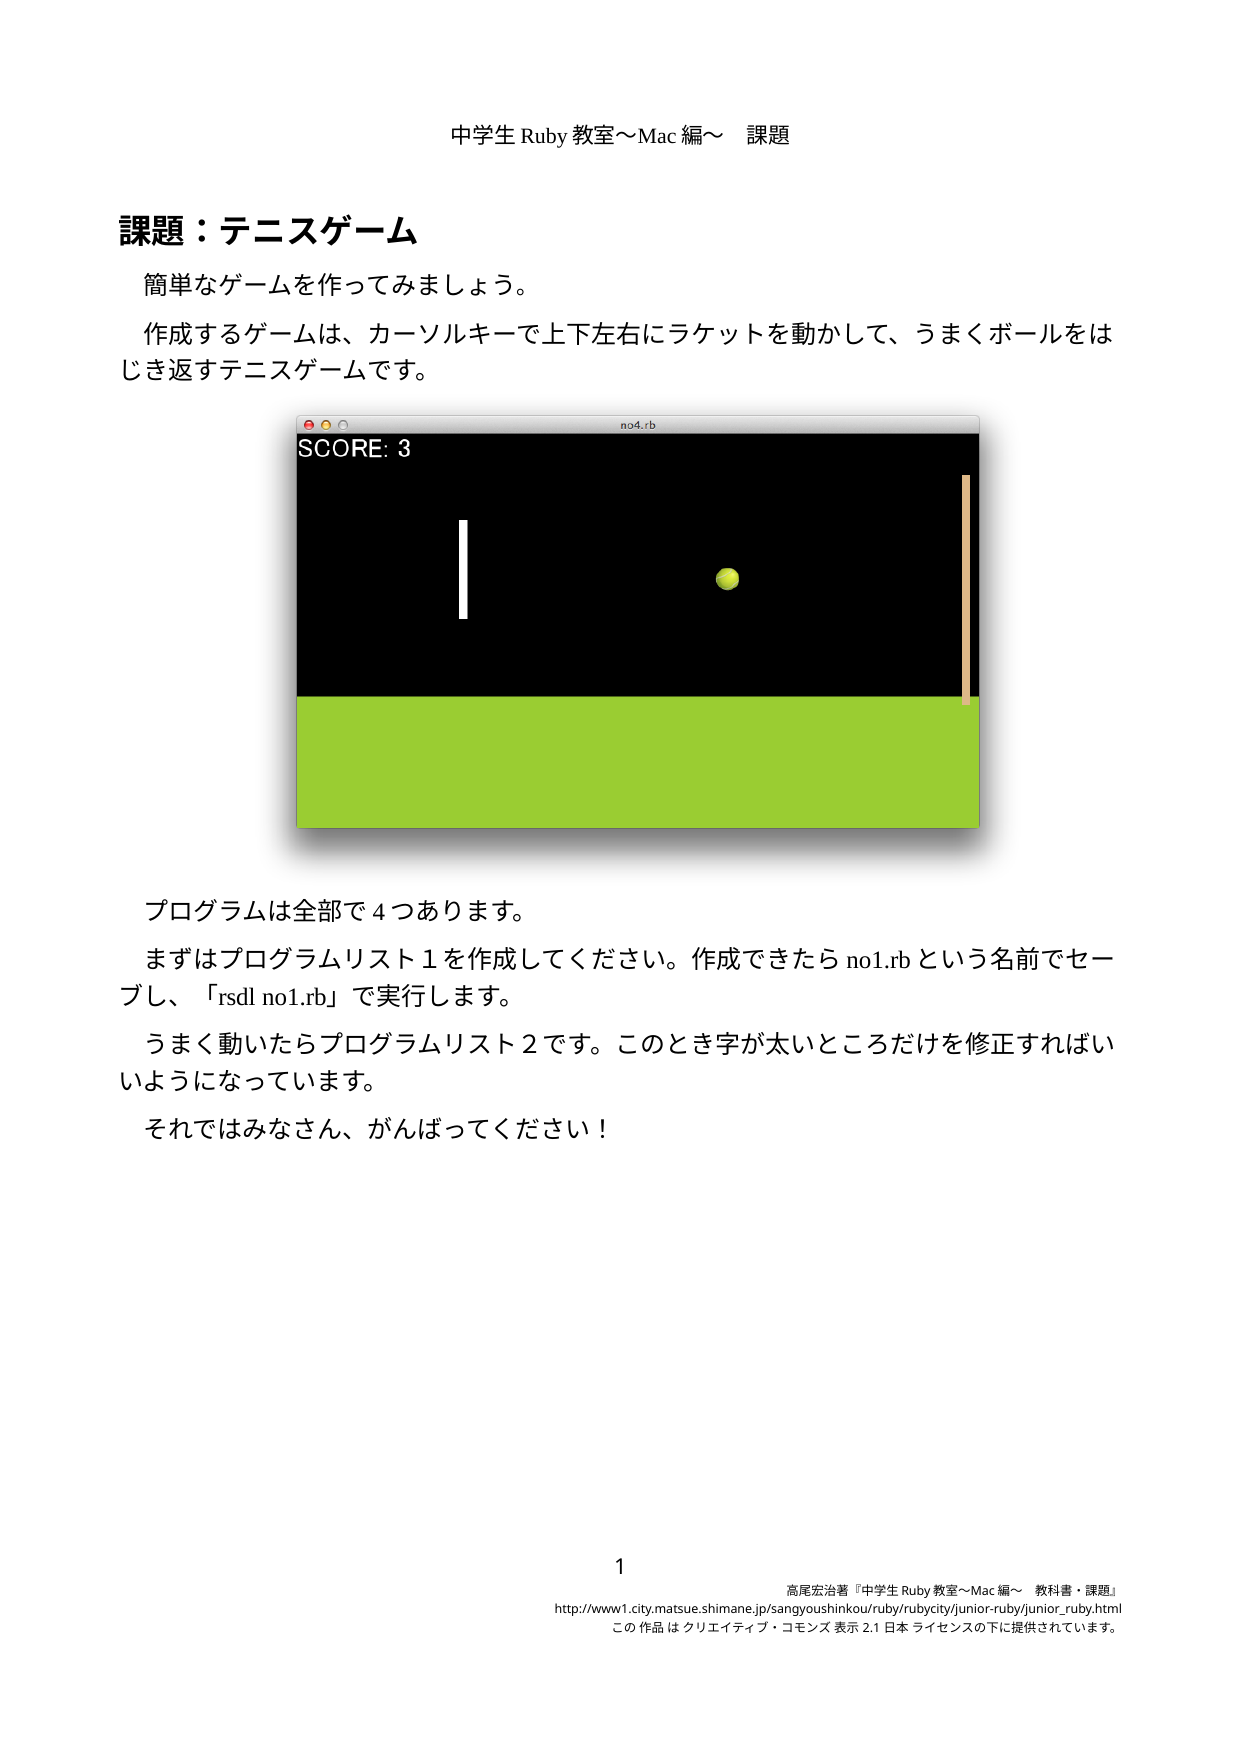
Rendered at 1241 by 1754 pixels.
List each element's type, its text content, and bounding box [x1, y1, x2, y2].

subtitle 課題：テニスゲーム [118, 204, 1122, 253]
text うまく動いたらプログラムリスト２です。このとき字が太いところだけを修正すればいいようになっています。 [118, 1025, 1122, 1097]
picture [248, 387, 1027, 892]
text 作成するゲームは、カーソルキーで上下左右にラケットを動かして、うまくボールをはじき返すテニスゲームです。 [118, 314, 1122, 387]
text まずはプログラムリスト１を作成してください。作成できたらno1.rbという名前でセーブし、「rsdl no1.rb」で実行します。 [118, 940, 1122, 1012]
text それではみなさん、がんばってください！ [118, 1110, 1122, 1146]
text 簡単なゲームを作ってみましょう。 [118, 265, 1122, 302]
text プログラムは全部で4つあります。 [118, 399, 1122, 927]
